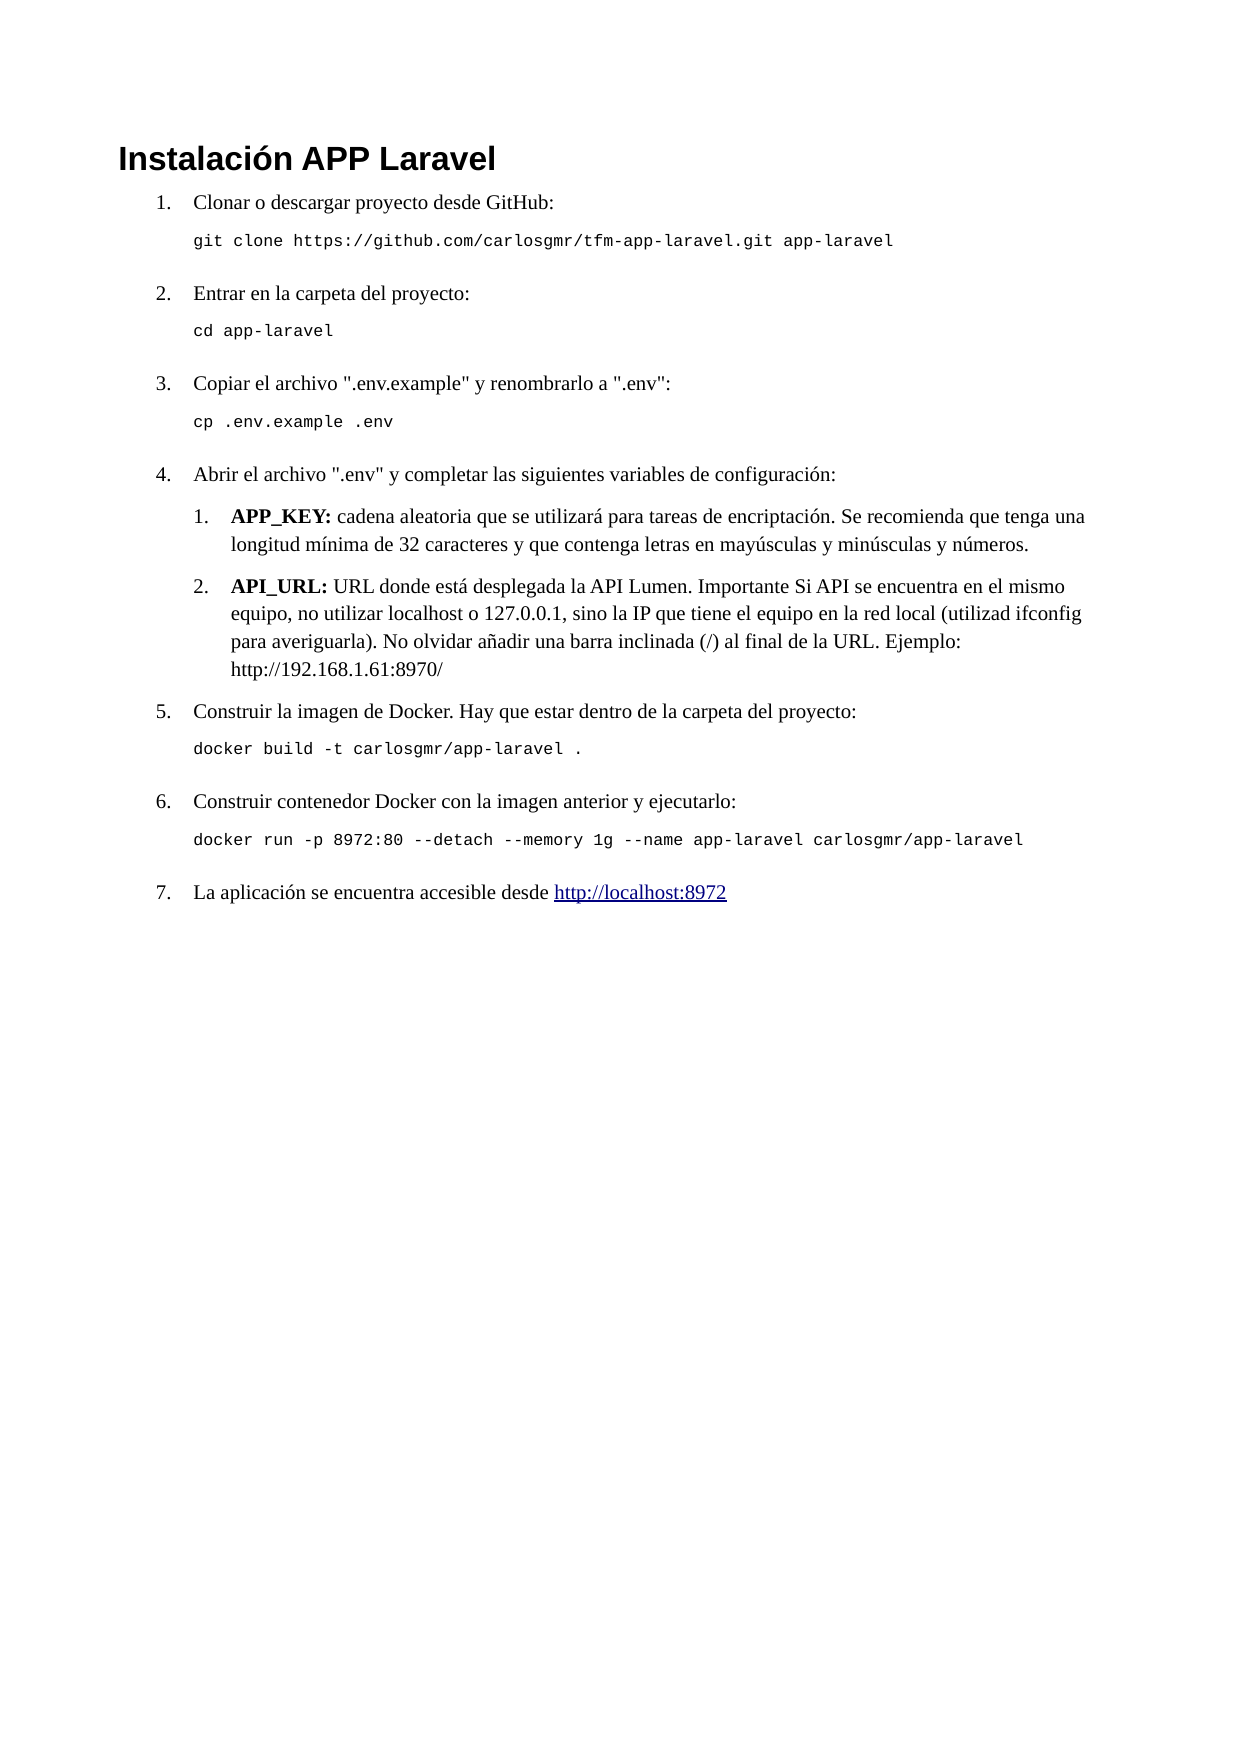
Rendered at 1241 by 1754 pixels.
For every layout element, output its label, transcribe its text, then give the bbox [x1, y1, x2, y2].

list Entrar en la carpeta del proyecto: [156, 281, 1122, 305]
list Clonar o descargar proyecto desde GitHub: [156, 190, 1122, 214]
list Construir contenedor Docker con la imagen anterior y ejecutarlo: [156, 789, 1122, 813]
list Construir la imagen de Docker. Hay que estar dentro de la carpeta del proyecto: [156, 699, 1122, 723]
list API_URL: URL donde está desplegada la API Lumen. Importante Si API se encuentra en el mismo equipo, no utilizar localhost o 127.0.0.1, sino la IP que tiene el equipo en la red local (utilizad ifconfig para averiguarla). No olvidar añadir una barra inclinada (/) al final de la URL. Ejemplo: http://192.168.1.61:8970/ [193, 574, 1122, 681]
list cd app-laravel [156, 323, 1122, 342]
list Abrir el archivo ".env" y completar las siguientes variables de configuración: [156, 462, 1122, 486]
subtitle Instalación APP Laravel [118, 139, 1122, 178]
list cp .env.example .env [156, 413, 1122, 432]
list La aplicación se encuentra accesible desde http://localhost:8972 [156, 880, 1122, 904]
list Copiar el archivo ".env.example" y renombrarlo a ".env": [156, 371, 1122, 395]
list docker run -p 8972:80 --detach --memory 1g --name app-laravel carlosgmr/app-laravel [156, 831, 1122, 850]
list docker build -t carlosgmr/app-laravel . [156, 741, 1122, 760]
list git clone https://github.com/carlosgmr/tfm-app-laravel.git app-laravel [156, 232, 1122, 251]
list APP_KEY: cadena aleatoria que se utilizará para tareas de encriptación. Se recomienda que tenga una longitud mínima de 32 caracteres y que contenga letras en mayúsculas y minúsculas y números. [193, 504, 1122, 556]
